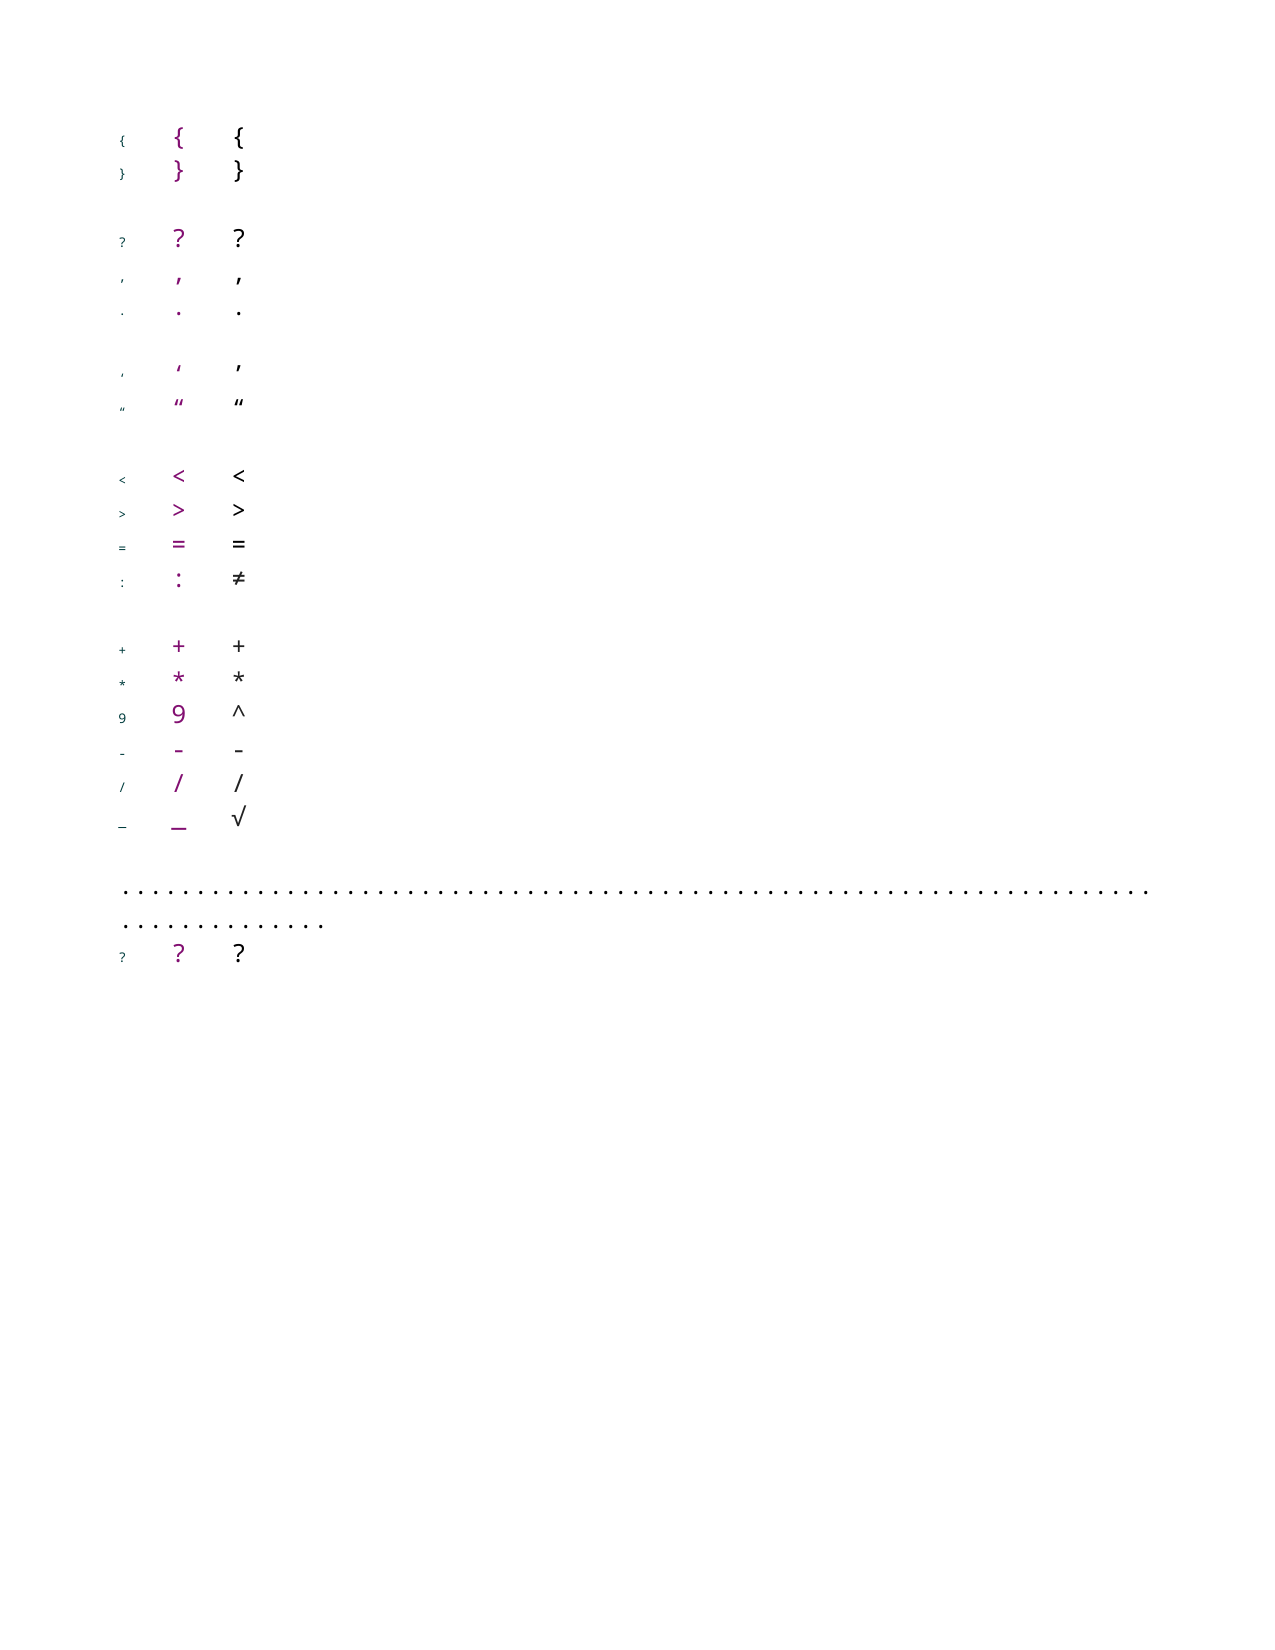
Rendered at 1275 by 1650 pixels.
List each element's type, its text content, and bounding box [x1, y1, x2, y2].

text + + + [118, 629, 1157, 663]
text ‘ ‘ ’ [118, 357, 1157, 391]
text / / / [118, 765, 1157, 799]
text . . . [118, 288, 1157, 322]
text 9 9 ^ [118, 697, 1157, 731]
text ................................................................................... [118, 867, 1157, 936]
text > > > [118, 493, 1157, 527]
text , , , [118, 254, 1157, 288]
text * * * [118, 663, 1157, 697]
text { { { [118, 118, 1157, 152]
text } } } [118, 152, 1157, 186]
text - - - [118, 731, 1157, 765]
text “ “ “ [118, 391, 1157, 425]
text < < < [118, 459, 1157, 493]
text ? ? ? [118, 936, 1157, 970]
text ? ? ? [118, 220, 1157, 254]
text _ _ √ [118, 799, 1157, 833]
text : : ≠ [118, 561, 1157, 595]
text = = = [118, 527, 1157, 561]
